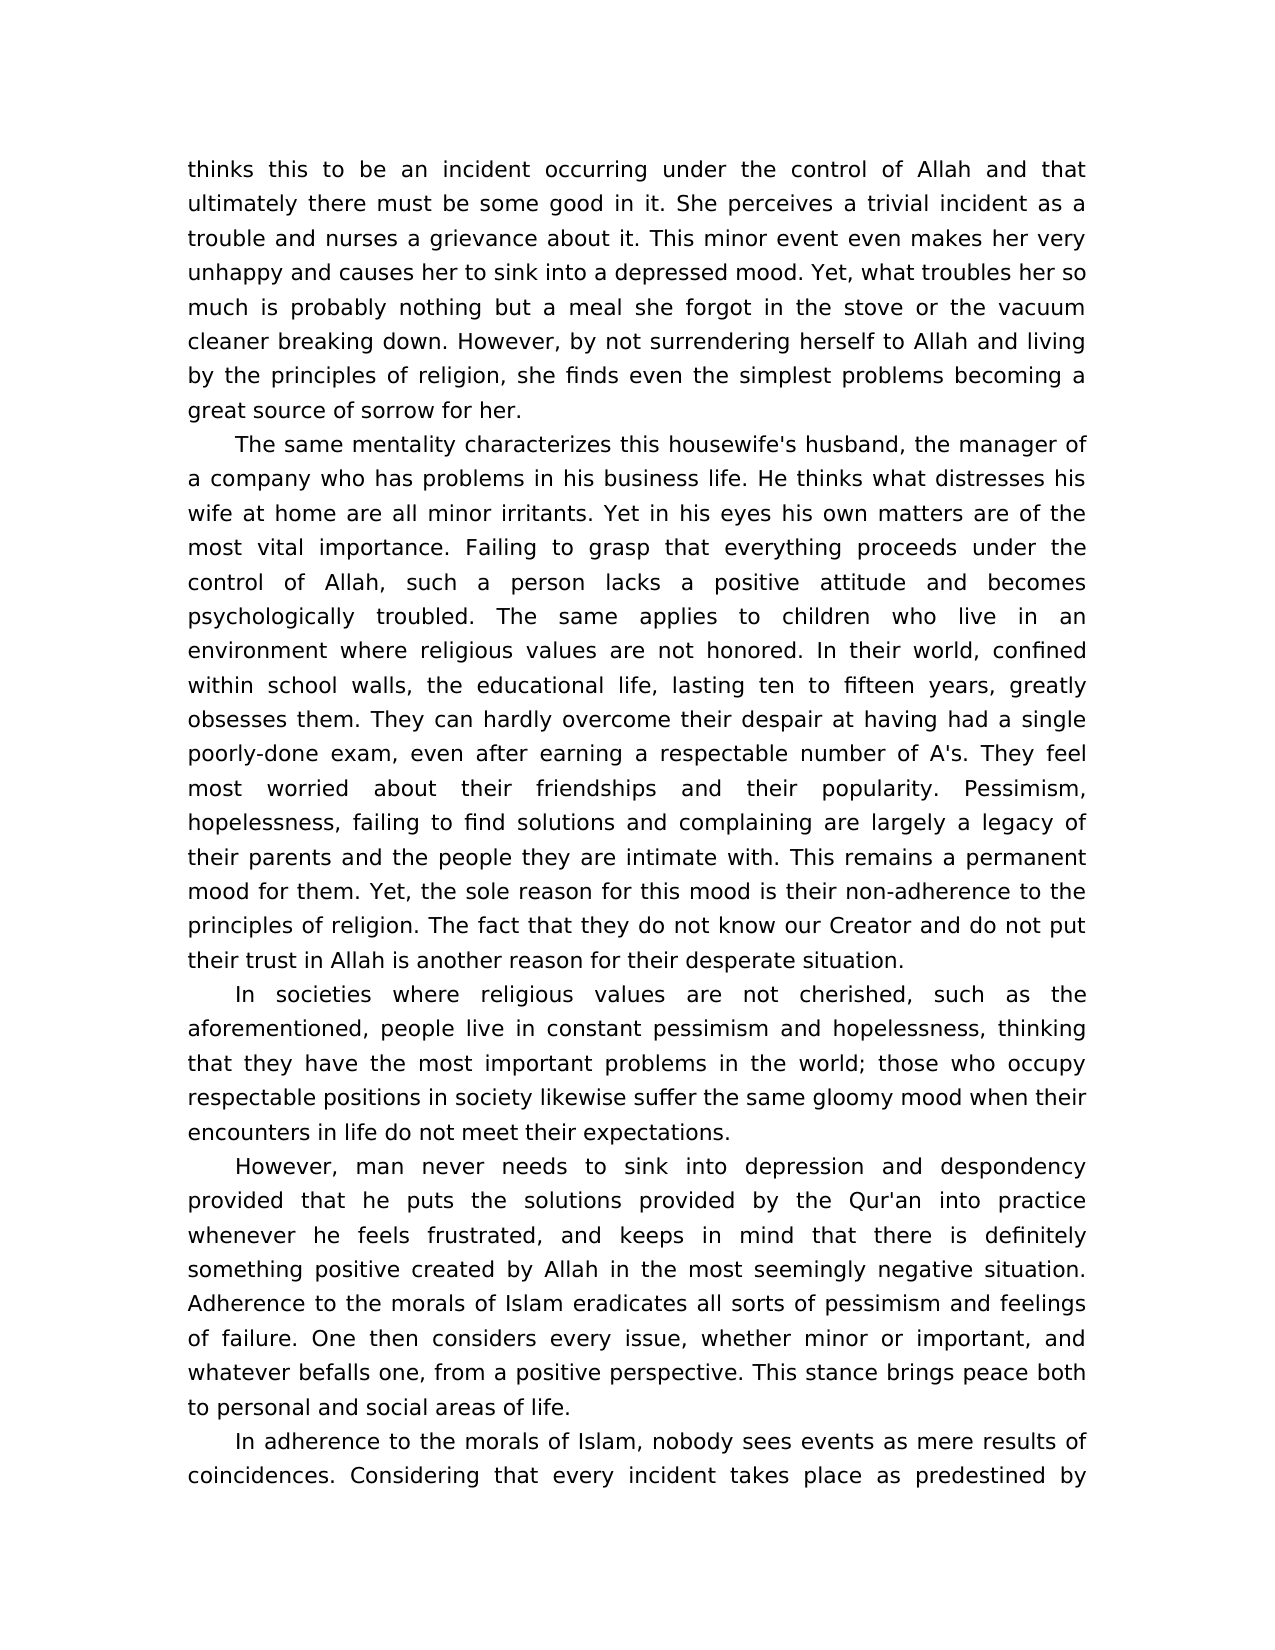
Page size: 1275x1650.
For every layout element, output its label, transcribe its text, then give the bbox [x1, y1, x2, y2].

text thinks this to be an incident occurring under the control of Allah and that ultimately there must be some good in it. She perceives a trivial incident as a trouble and nurses a grievance about it. This minor event even makes her very unhappy and causes her to sink into a depressed mood. Yet, what troubles her so much is probably nothing but a meal she forgot in the stove or the vacuum cleaner breaking down. However, by not surrendering herself to Allah and living by the principles of religion, she finds even the simplest problems becoming a great source of sorrow for her. [187, 150, 1087, 425]
text In adherence to the morals of Islam, nobody sees events as mere results of coincidences. Considering that every incident takes place as predestined by [187, 1422, 1087, 1491]
text In societies where religious values are not cherished, such as the aforementioned, people live in constant pessimism and hopelessness, thinking that they have the most important problems in the world; those who occupy respectable positions in society likewise suffer the same gloomy mood when their encounters in life do not meet their expectations. [187, 975, 1087, 1147]
text The same mentality characterizes this housewife's husband, the manager of a company who has problems in his business life. He thinks what distresses his wife at home are all minor irritants. Yet in his eyes his own matters are of the most vital importance. Failing to grasp that everything proceeds under the control of Allah, such a person lacks a positive attitude and becomes psychologically troubled. The same applies to children who live in an environment where religious values are not honored. In their world, confined within school walls, the educational life, lasting ten to fifteen years, greatly obsesses them. They can hardly overcome their despair at having had a single poorly-done exam, even after earning a respectable number of A's. They feel most worried about their friendships and their popularity. Pessimism, hopelessness, failing to find solutions and complaining are largely a legacy of their parents and the people they are intimate with. This remains a permanent mood for them. Yet, the sole reason for this mood is their non-adherence to the principles of religion. The fact that they do not know our Creator and do not put their trust in Allah is another reason for their desperate situation. [187, 425, 1087, 975]
text However, man never needs to sink into depression and despondency provided that he puts the solutions provided by the Qur'an into practice whenever he feels frustrated, and keeps in mind that there is definitely something positive created by Allah in the most seemingly negative situation. Adherence to the morals of Islam eradicates all sorts of pessimism and feelings of failure. One then considers every issue, whether minor or important, and whatever befalls one, from a positive perspective. This stance brings peace both to personal and social areas of life. [187, 1147, 1087, 1422]
